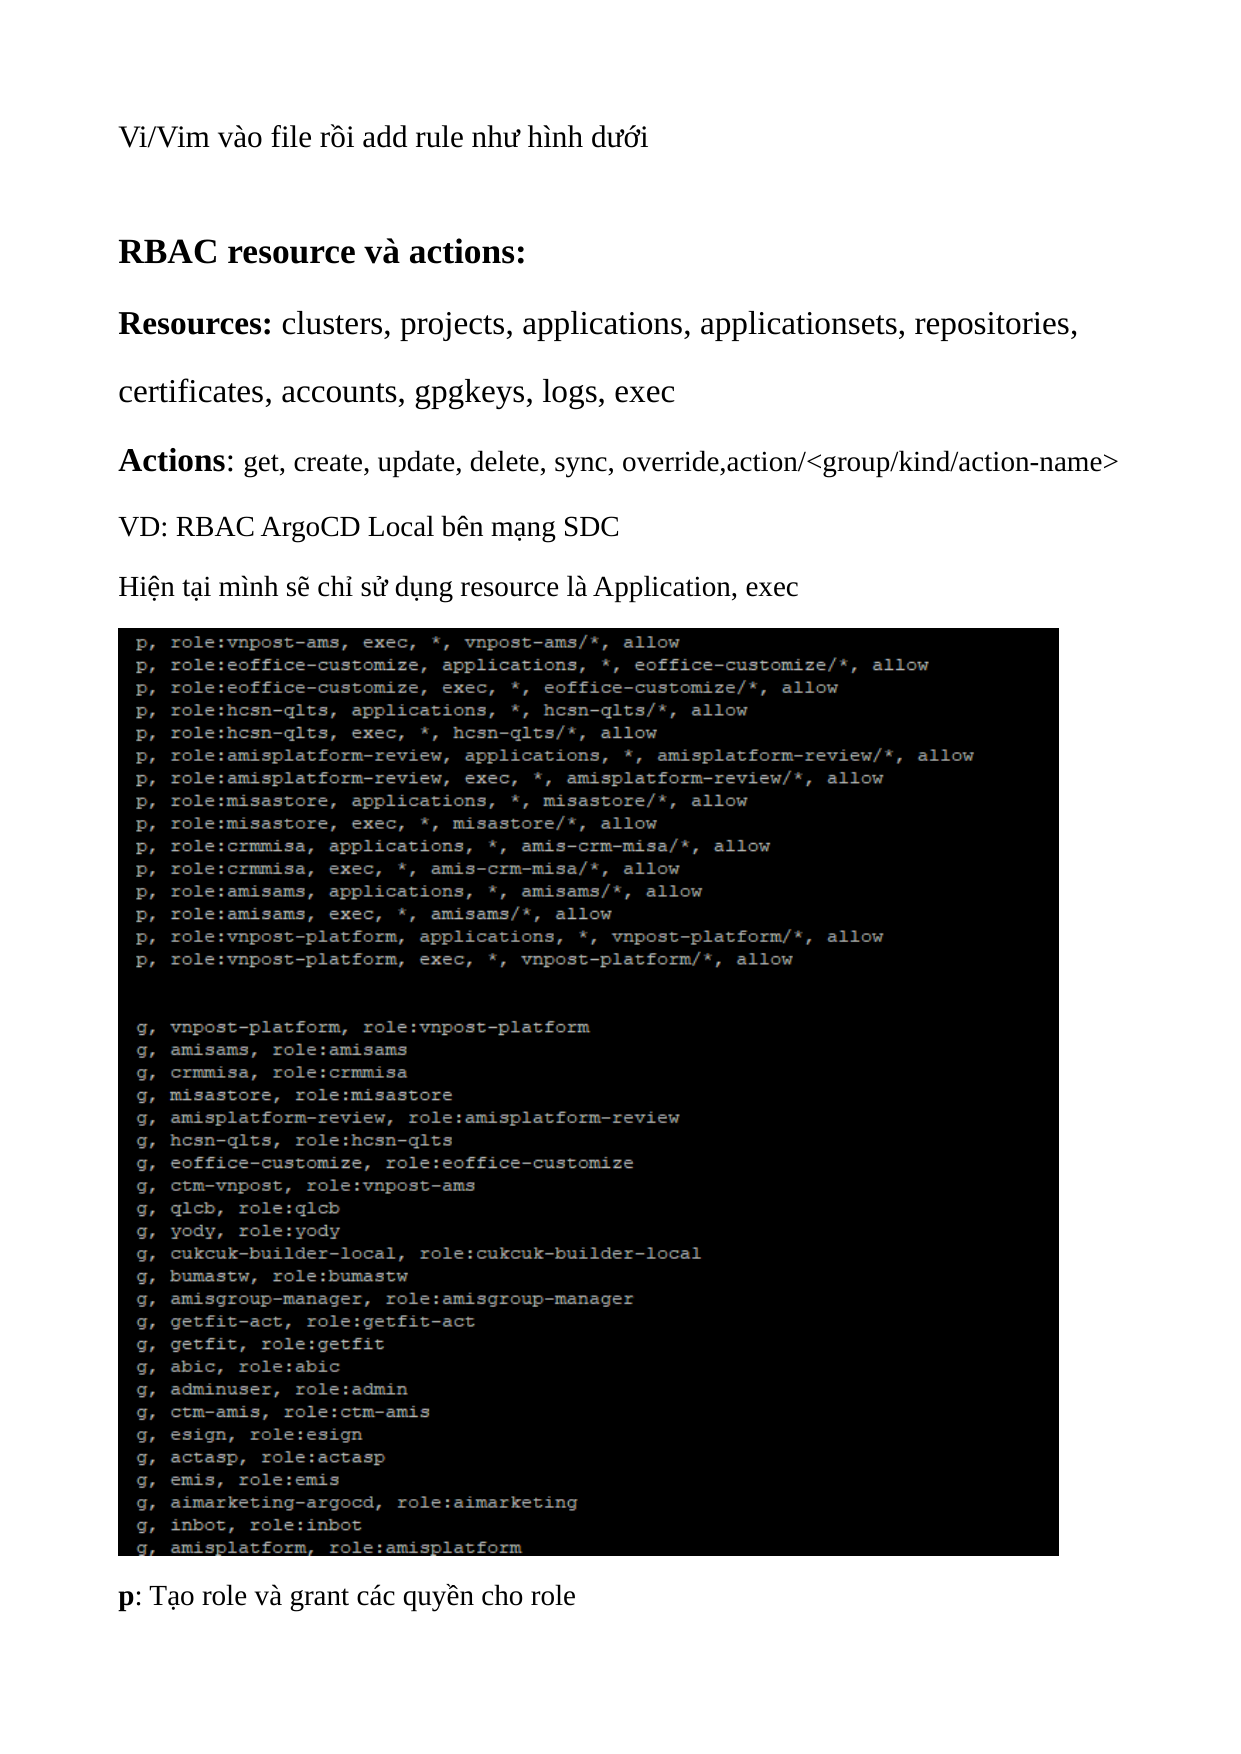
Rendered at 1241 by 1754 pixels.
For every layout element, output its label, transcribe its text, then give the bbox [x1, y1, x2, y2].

text Actions: get, create, update, delete, sync, override,action/<group/kind/action-name> [118, 440, 1122, 478]
text Hiện tại mình sẽ chỉ sử dụng resource là Application, exec [118, 569, 1122, 602]
text Resources: clusters, projects, applications, applicationsets, repositories, certificates, accounts, gpgkeys, logs, exec [118, 303, 1122, 410]
text RBAC resource và actions: [118, 230, 1122, 271]
text VD: RBAC ArgoCD Local bên mạng SDC [118, 509, 1122, 542]
text p: Tạo role và grant các quyền cho role [118, 1578, 1122, 1611]
text Vi/Vim vào file rồi add rule như hình dưới [118, 118, 1122, 154]
picture [118, 628, 1059, 1556]
